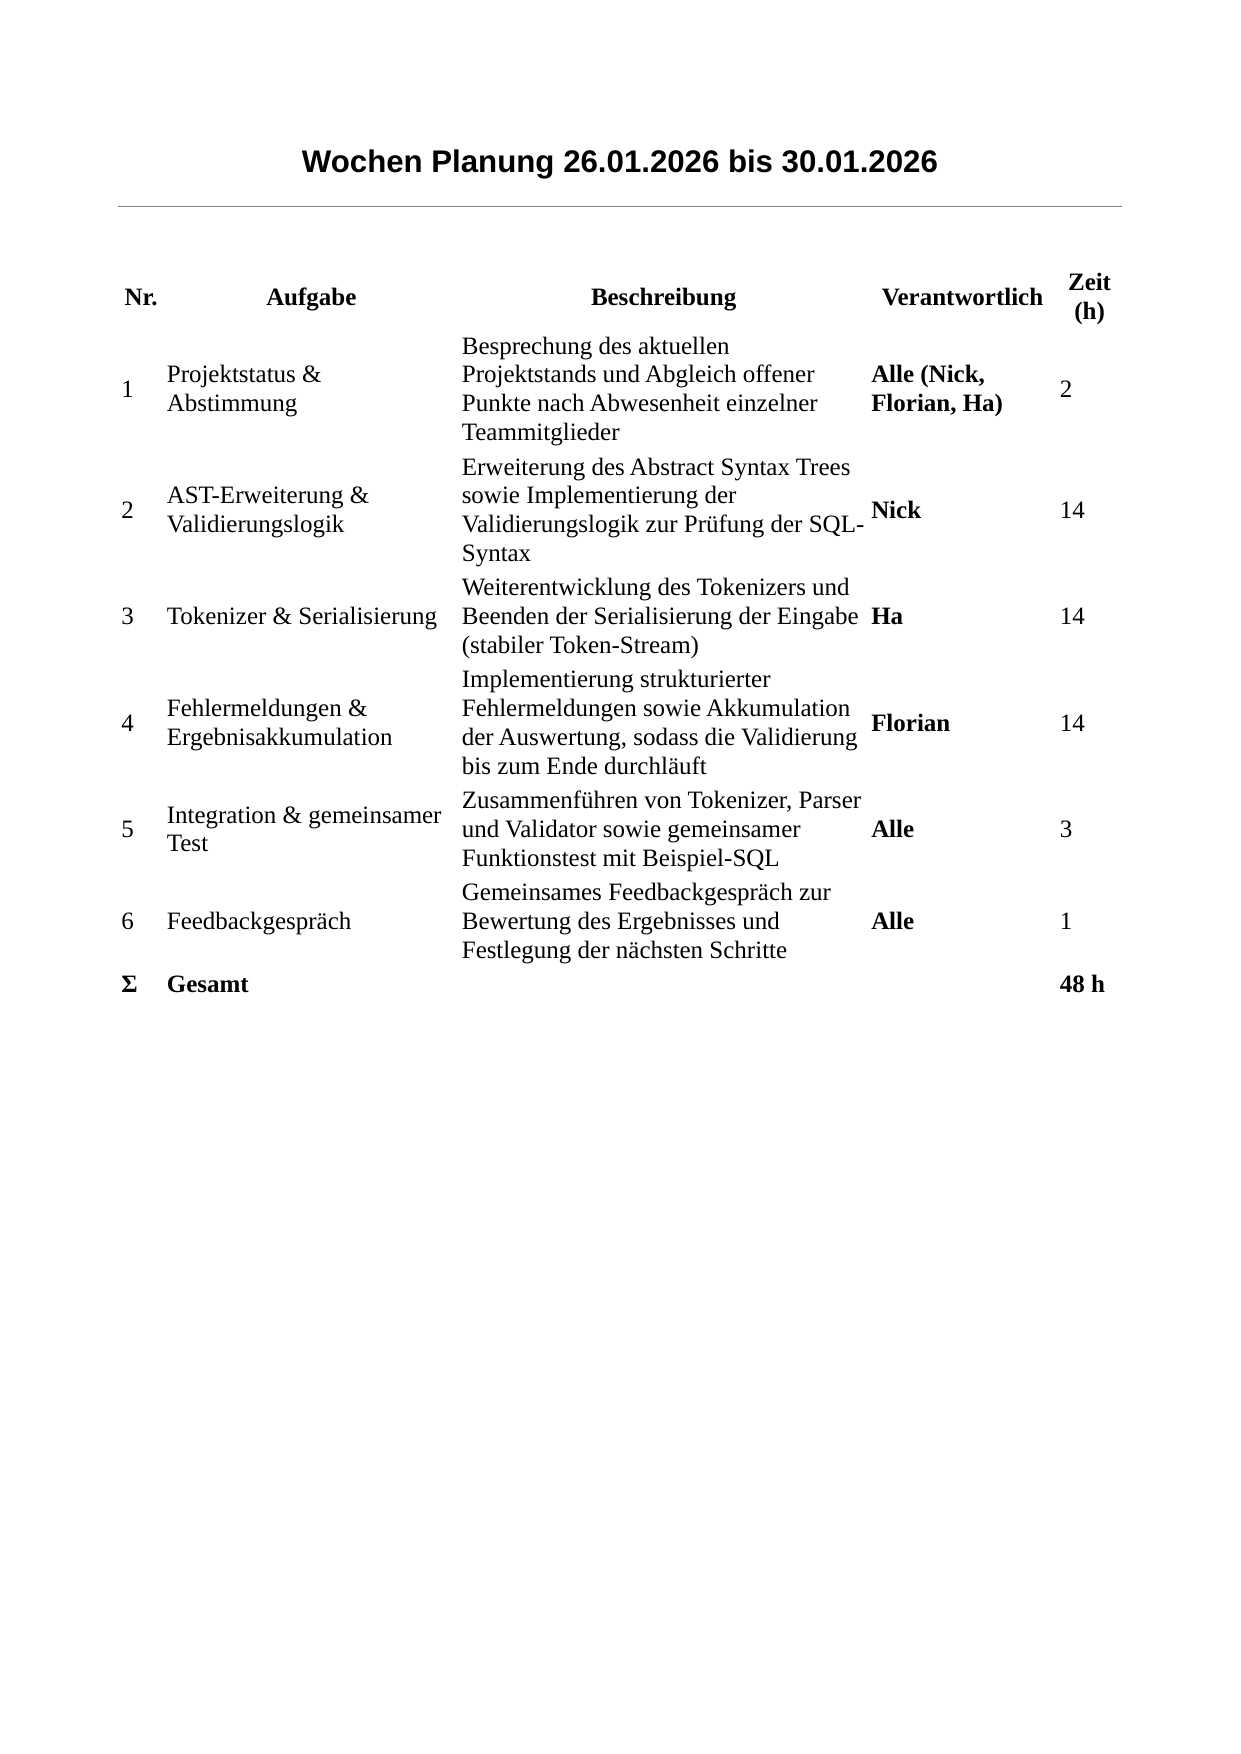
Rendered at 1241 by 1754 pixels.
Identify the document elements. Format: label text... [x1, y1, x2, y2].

table_cell 3 [1057, 783, 1122, 874]
table_cell Zusammenführen von Tokenizer, Parser und Validator sowie gemeinsamer Funktionstest mit Beispiel-SQL [459, 783, 868, 874]
table_cell Florian [868, 662, 1057, 782]
table_cell 14 [1057, 662, 1122, 782]
table_cell 1 [118, 328, 164, 449]
table_cell 2 [118, 449, 164, 569]
table_cell 3 [118, 570, 164, 662]
table_cell Feedbackgespräch [164, 875, 459, 967]
table_cell 14 [1057, 570, 1122, 662]
table_cell 1 [1057, 875, 1122, 967]
table_cell 6 [118, 875, 164, 967]
table_cell Weiterentwicklung des Tokenizers und Beenden der Serialisierung der Eingabe (stabiler Token-Stream) [459, 570, 868, 662]
table_cell Alle [868, 783, 1057, 874]
table_cell Gesamt [164, 967, 459, 1001]
table_header Verantwortlich [868, 265, 1057, 328]
table_cell 5 [118, 783, 164, 874]
table_cell [459, 967, 868, 1001]
table_cell AST-Erweiterung & Validierungslogik [164, 449, 459, 569]
table_header Nr. [118, 265, 164, 328]
table_cell Alle (Nick, Florian, Ha) [868, 328, 1057, 449]
table_cell 4 [118, 662, 164, 782]
table_header Beschreibung [459, 265, 868, 328]
table_cell 48 h [1057, 967, 1122, 1001]
table_cell Alle [868, 875, 1057, 967]
table_cell Nick [868, 449, 1057, 569]
table_cell 14 [1057, 449, 1122, 569]
table_cell Implementierung strukturierter Fehlermeldungen sowie Akkumulation der Auswertung, sodass die Validierung bis zum Ende durchläuft [459, 662, 868, 782]
table_cell Ha [868, 570, 1057, 662]
table_cell Σ [118, 967, 164, 1001]
table_cell Integration & gemeinsamer Test [164, 783, 459, 874]
table_header Zeit (h) [1057, 265, 1122, 328]
table_cell Projektstatus & Abstimmung [164, 328, 459, 449]
table_cell Besprechung des aktuellen Projektstands und Abgleich offener Punkte nach Abwesenheit einzelner Teammitglieder [459, 328, 868, 449]
table_cell Gemeinsames Feedbackgespräch zur Bewertung des Ergebnisses und Festlegung der nächsten Schritte [459, 875, 868, 967]
table_header Aufgabe [164, 265, 459, 328]
table_cell Fehlermeldungen & Ergebnisakkumulation [164, 662, 459, 782]
table_cell 2 [1057, 328, 1122, 449]
table_cell Tokenizer & Serialisierung [164, 570, 459, 662]
table_cell [868, 967, 1057, 1001]
table_cell Erweiterung des Abstract Syntax Trees sowie Implementierung der Validierungslogik zur Prüfung der SQL-Syntax [459, 449, 868, 569]
